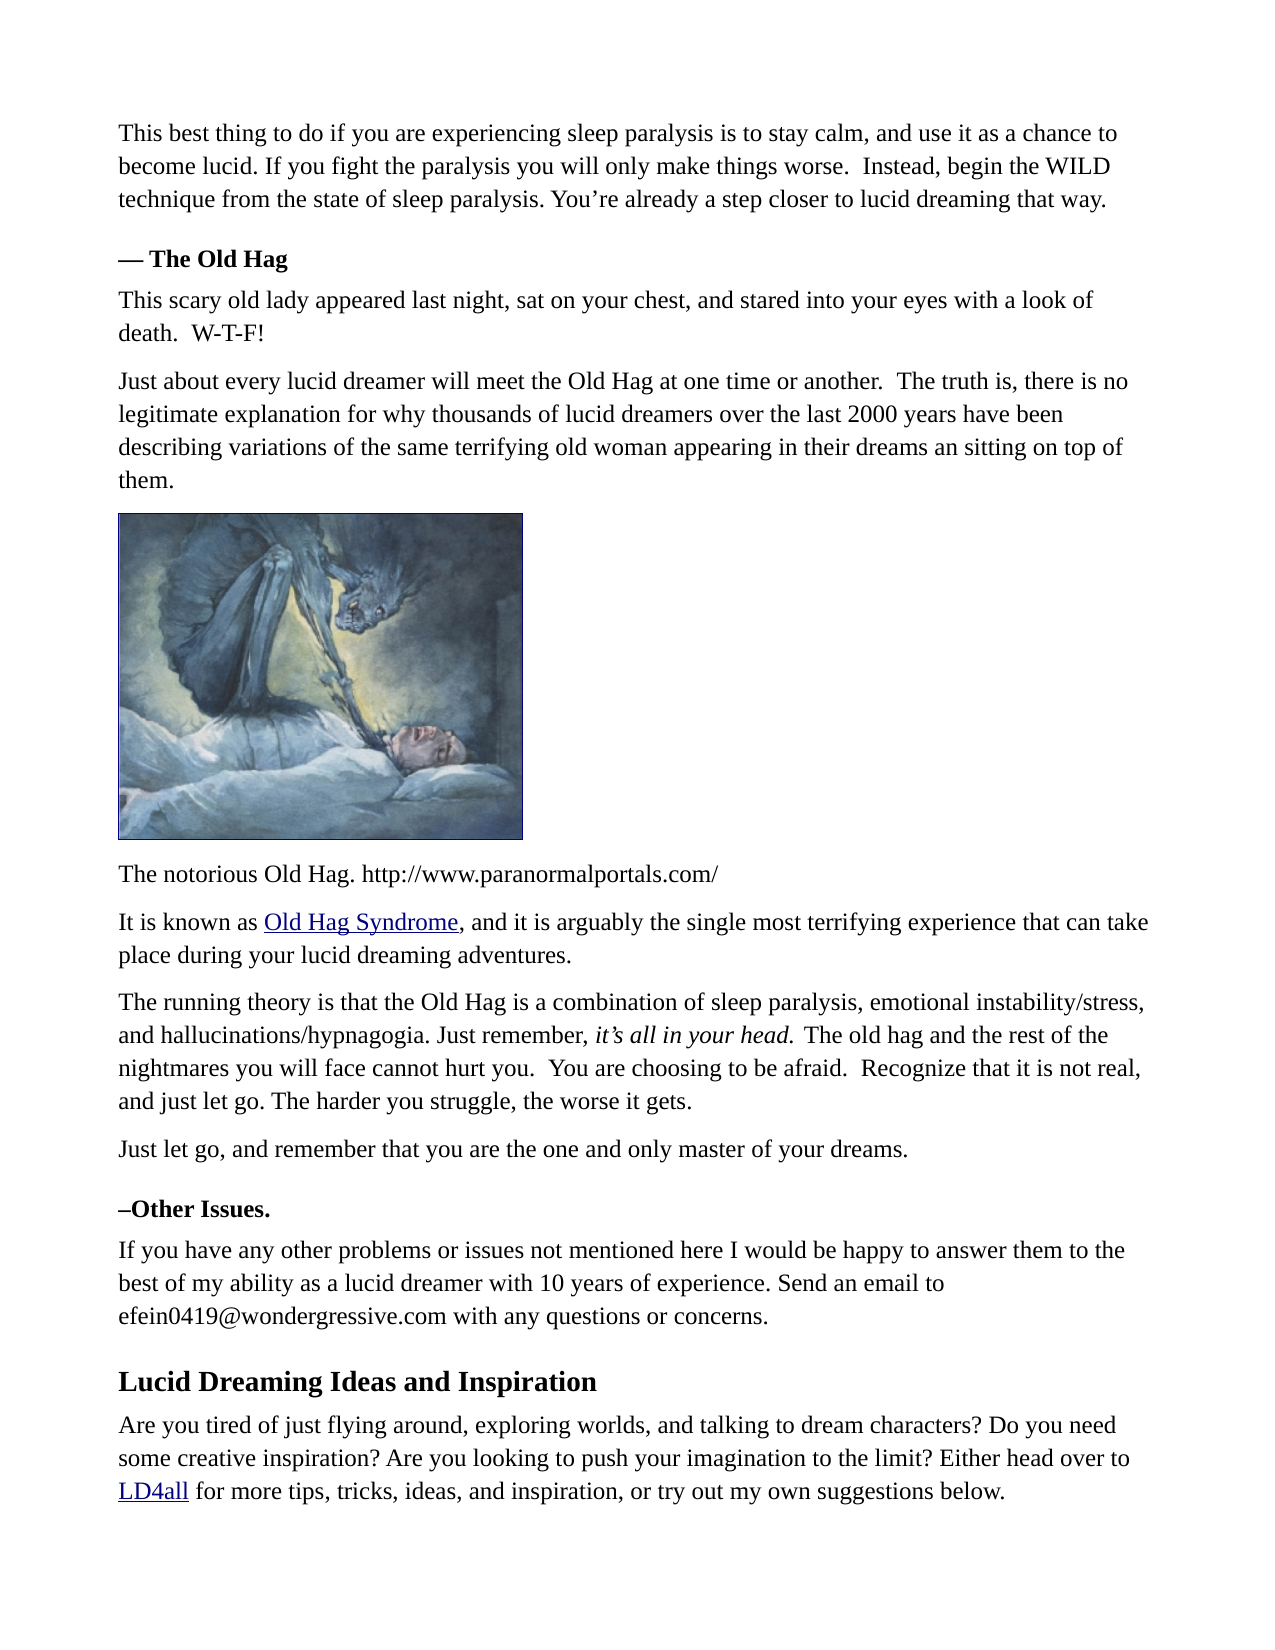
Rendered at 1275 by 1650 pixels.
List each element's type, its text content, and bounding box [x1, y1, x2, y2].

text Just about every lucid dreamer will meet the Old Hag at one time or another. The truth is, there is no legitimate explanation for why thousands of lucid dreamers over the last 2000 years have been describing variations of the same terrifying old woman appearing in their dreams an sitting on top of them. [118, 366, 1157, 494]
text It is known as Old Hag Syndrome, and it is arguably the single most terrifying experience that can take place during your lucid dreaming adventures. [118, 907, 1157, 968]
text Are you tired of just flying around, exploring worlds, and talking to dream characters? Do you need some creative inspiration? Are you looking to push your imagination to the limit? Either head over to LD4all for more tips, tricks, ideas, and inspiration, or try out my own suggestions below. [118, 1410, 1157, 1504]
text The notorious Old Hag. http://www.paranormalportals.com/ [118, 859, 1157, 888]
text If you have any other problems or issues not mentioned here I would be happy to answer them to the best of my ability as a lucid dreamer with 10 years of experience. Send an email to efein0419@wondergressive.com with any questions or concerns. [118, 1235, 1157, 1330]
text This scary old lady appeared last night, sat on your chest, and stared into your eyes with a look of death. W-T-F! [118, 286, 1157, 347]
text Just let go, and remember that you are the one and only master of your dreams. [118, 1134, 1157, 1163]
text The running theory is that the Old Hag is a combination of sleep paralysis, emotional instability/stress, and hallucinations/hypnagogia. Just remember, it’s all in your head. The old hag and the rest of the nightmares you will face cannot hurt you. You are choosing to be afraid. Recognize that it is not real, and just let go. The harder you struggle, the worse it gets. [118, 987, 1157, 1115]
subtitle — The Old Hag [118, 244, 1157, 273]
subtitle Lucid Dreaming Ideas and Inspiration [118, 1364, 1157, 1397]
text This best thing to do if you are experiencing sleep paralysis is to stay calm, and use it as a chance to become lucid. If you fight the paralysis you will only make things worse. Instead, begin the WILD technique from the state of sleep paralysis. You’re already a step closer to lucid dreaming that way. [118, 118, 1157, 213]
picture [119, 514, 522, 839]
subtitle –Other Issues. [118, 1194, 1157, 1223]
